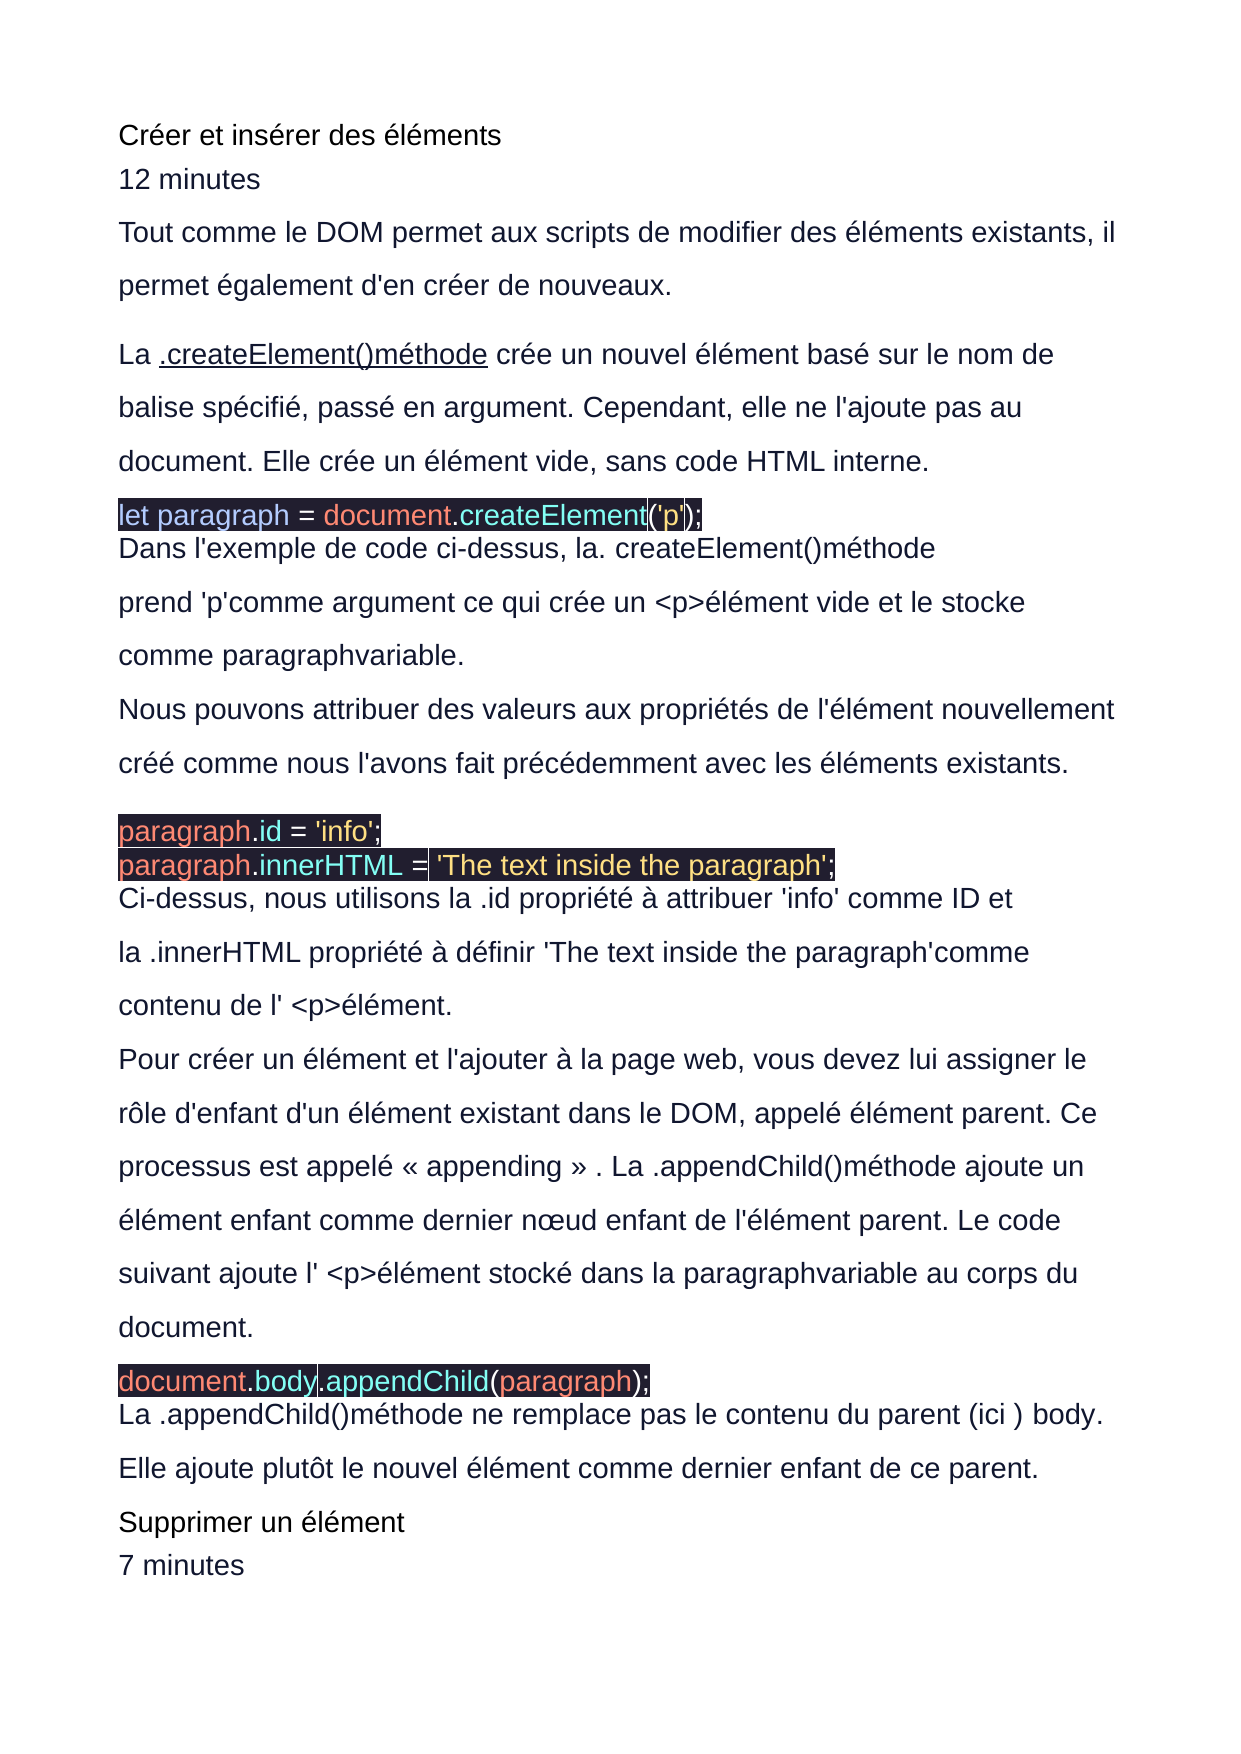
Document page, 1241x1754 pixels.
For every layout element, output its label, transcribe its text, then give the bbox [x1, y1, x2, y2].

text let paragraph = document.createElement('p'); [118, 498, 1122, 531]
text Tout comme le DOM permet aux scripts de modifier des éléments existants, il permet également d'en créer de nouveaux. [118, 215, 1122, 302]
subtitle Supprimer un élément [118, 1505, 1122, 1538]
text document.body.appendChild(paragraph); [118, 1364, 1122, 1397]
text La .createElement()méthode crée un nouvel élément basé sur le nom de balise spécifié, passé en argument. Cependant, elle ne l'ajoute pas au document. Elle crée un élément vide, sans code HTML interne. [118, 337, 1122, 477]
text paragraph.innerHTML = 'The text inside the paragraph'; [118, 847, 1122, 881]
text La .appendChild()méthode ne remplace pas le contenu du parent (ici ) body. Elle ajoute plutôt le nouvel élément comme dernier enfant de ce parent. [118, 1397, 1122, 1484]
text Ci-dessus, nous utilisons la .id propriété à attribuer 'info' comme ID et la .innerHTML propriété à définir 'The text inside the paragraph'comme contenu de l' <p>élément. [118, 881, 1122, 1022]
text 12 minutes [118, 162, 1122, 195]
text Nous pouvons attribuer des valeurs aux propriétés de l'élément nouvellement créé comme nous l'avons fait précédemment avec les éléments existants. [118, 692, 1122, 779]
subtitle Créer et insérer des éléments [118, 118, 1122, 152]
text paragraph.id = 'info'; [118, 814, 1122, 847]
text 7 minutes [118, 1548, 1122, 1582]
text Dans l'exemple de code ci-dessus, la. createElement()méthode prend 'p'comme argument ce qui crée un <p>élément vide et le stocke comme paragraphvariable. [118, 531, 1122, 672]
text Pour créer un élément et l'ajouter à la page web, vous devez lui assigner le rôle d'enfant d'un élément existant dans le DOM, appelé élément parent. Ce processus est appelé « appending » . La .appendChild()méthode ajoute un élément enfant comme dernier nœud enfant de l'élément parent. Le code suivant ajoute l' <p>élément stocké dans la paragraphvariable au corps du document. [118, 1042, 1122, 1344]
